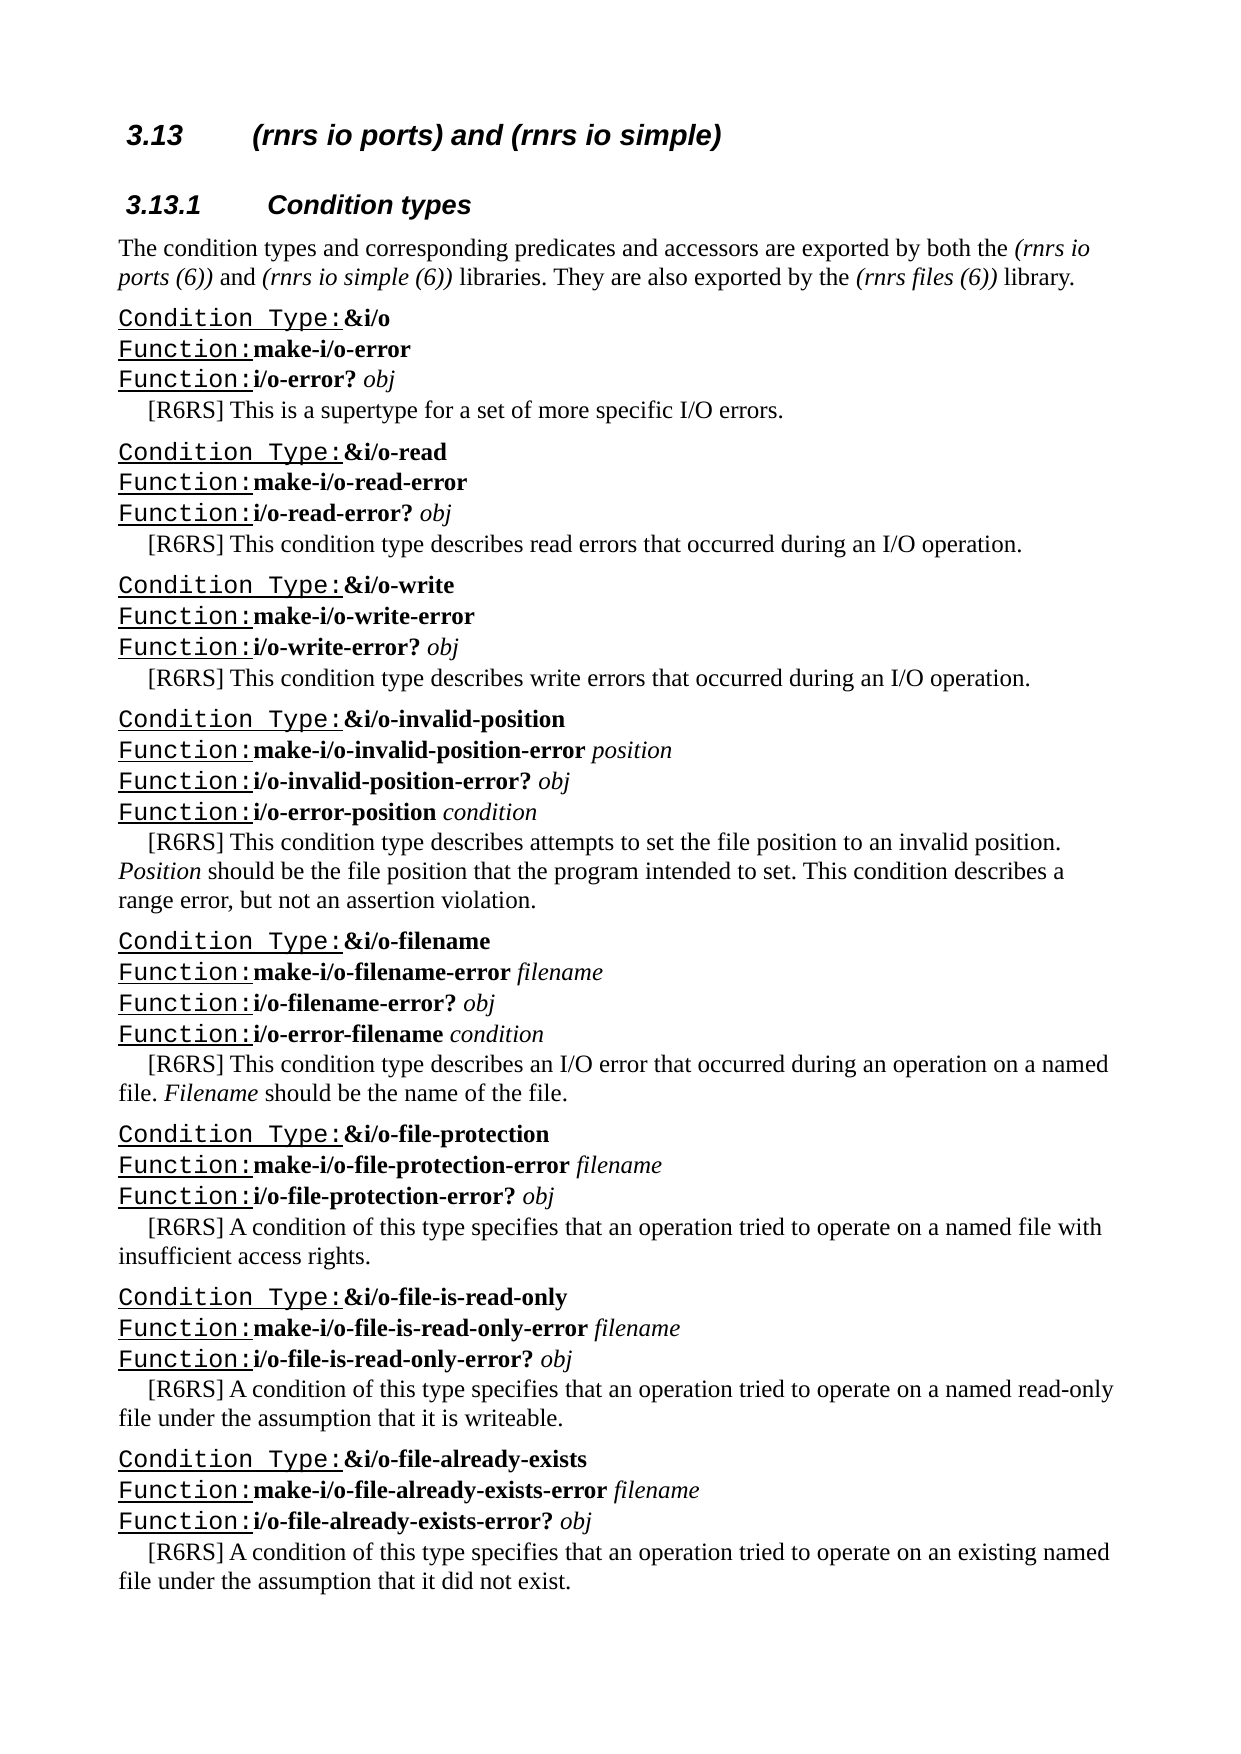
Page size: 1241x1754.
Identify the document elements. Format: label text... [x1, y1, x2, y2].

text The condition types and corresponding predicates and accessors are exported by both the (rnrs io ports (6)) and (rnrs io simple (6)) libraries. They are also exported by the (rnrs files (6)) library. [118, 233, 1122, 290]
text Condition Type:&i/o-file-is-read-only [118, 1282, 1122, 1313]
text Function:make-i/o-error [118, 334, 1122, 364]
text [R6RS] This condition type describes attempts to set the file position to an invalid position. Position should be the file position that the program intended to set. This condition describes a range error, but not an assertion violation. [118, 827, 1122, 914]
text Function:i/o-file-is-read-only-error? obj [118, 1344, 1122, 1374]
text [R6RS] This is a supertype for a set of more specific I/O errors. [118, 395, 1122, 424]
text Condition Type:&i/o-filename [118, 926, 1122, 957]
text Function:make-i/o-invalid-position-error position [118, 735, 1122, 766]
text Function:make-i/o-write-error [118, 601, 1122, 632]
text Function:i/o-filename-error? obj [118, 988, 1122, 1019]
text Function:i/o-write-error? obj [118, 632, 1122, 663]
subtitle (rnrs io ports) and (rnrs io simple) [118, 118, 1122, 152]
text [R6RS] A condition of this type specifies that an operation tried to operate on a named file with insufficient access rights. [118, 1212, 1122, 1269]
text Function:make-i/o-file-protection-error filename [118, 1150, 1122, 1181]
text Function:i/o-read-error? obj [118, 498, 1122, 529]
text Function:make-i/o-read-error [118, 467, 1122, 498]
text [R6RS] This condition type describes read errors that occurred during an I/O operation. [118, 529, 1122, 558]
subtitle Condition types [118, 189, 1122, 220]
text Condition Type:&i/o-read [118, 437, 1122, 467]
text Function:i/o-invalid-position-error? obj [118, 766, 1122, 797]
text Condition Type:&i/o [118, 303, 1122, 334]
text Function:make-i/o-filename-error filename [118, 957, 1122, 988]
text Condition Type:&i/o-file-already-exists [118, 1444, 1122, 1475]
text Condition Type:&i/o-write [118, 570, 1122, 601]
text Function:i/o-file-protection-error? obj [118, 1181, 1122, 1212]
text [R6RS] A condition of this type specifies that an operation tried to operate on a named read-only file under the assumption that it is writeable. [118, 1374, 1122, 1432]
text [R6RS] This condition type describes an I/O error that occurred during an operation on a named file. Filename should be the name of the file. [118, 1049, 1122, 1107]
text Function:i/o-error-position condition [118, 797, 1122, 827]
text Function:i/o-error-filename condition [118, 1019, 1122, 1049]
text Function:i/o-error? obj [118, 364, 1122, 395]
text Function:make-i/o-file-already-exists-error filename [118, 1475, 1122, 1506]
text Function:i/o-file-already-exists-error? obj [118, 1506, 1122, 1537]
text [R6RS] A condition of this type specifies that an operation tried to operate on an existing named file under the assumption that it did not exist. [118, 1537, 1122, 1594]
text Condition Type:&i/o-file-protection [118, 1119, 1122, 1150]
text Function:make-i/o-file-is-read-only-error filename [118, 1313, 1122, 1344]
text [R6RS] This condition type describes write errors that occurred during an I/O operation. [118, 663, 1122, 692]
text Condition Type:&i/o-invalid-position [118, 704, 1122, 735]
